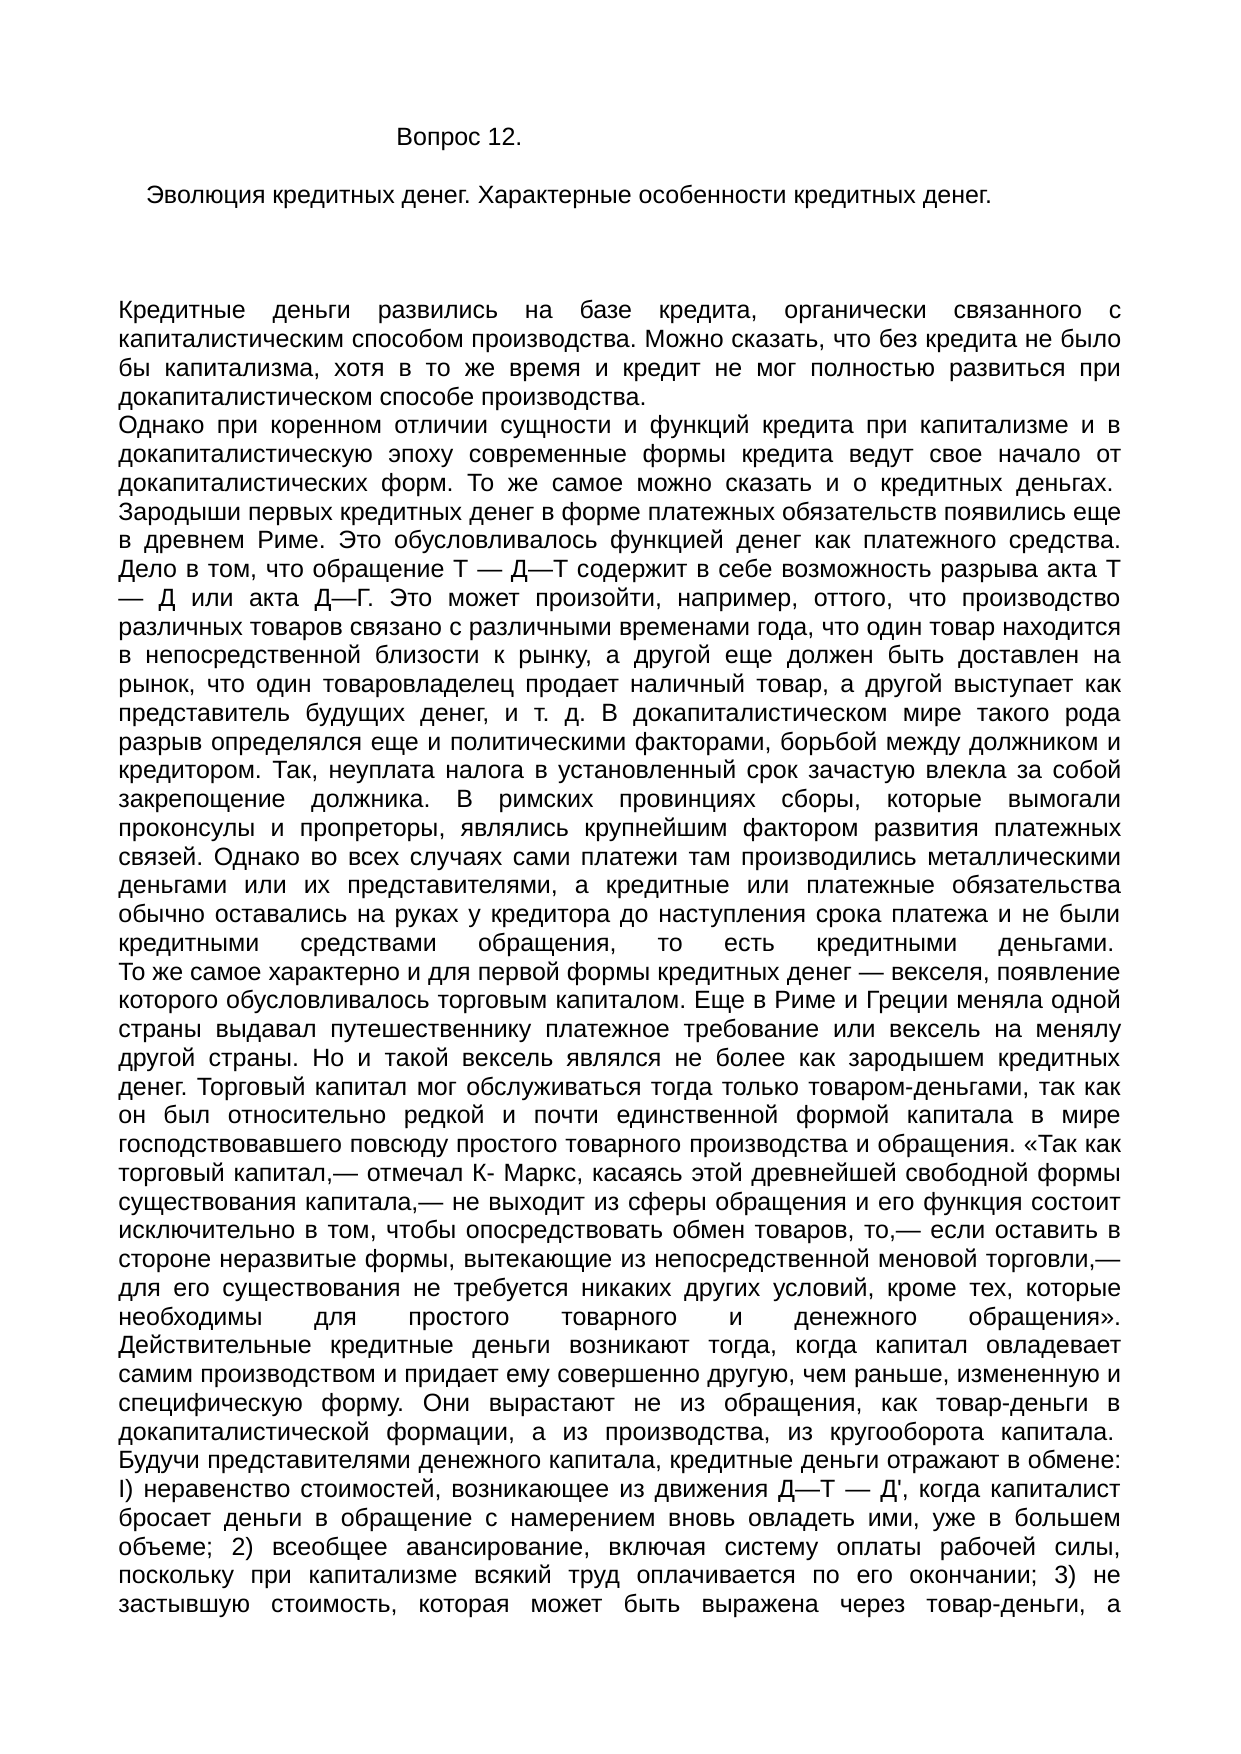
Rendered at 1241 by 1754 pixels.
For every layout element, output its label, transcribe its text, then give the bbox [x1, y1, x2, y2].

text Кредитные деньги развились на базе кредита, органически связанного с капиталистическим способом производства. Можно сказать, что без кредита не было бы капитализма, хотя в то же время и кредит не мог полностью развиться при докапиталистическом способе производства. [118, 295, 1122, 410]
text Эволюция кредитных денег. Характерные особенности кредитных денег. [118, 180, 1122, 209]
text Вопрос 12. [118, 118, 1122, 152]
text Однако при коренном отличии сущности и функций кредита при капитализме и в докапиталистическую эпоху современные формы кредита ведут свое начало от докапиталистических форм. То же самое можно сказать и о кредитных деньгах. Зародыши первых кредитных денег в форме платежных обязательств появились еще в древнем Риме. Это обусловливалось функцией денег как платежного средства. Дело в том, что обращение Т — Д—Т содержит в себе возможность разрыва акта Т — Д или акта Д—Г. Это может произойти, например, оттого, что производство различных товаров связано с различными временами года, что один товар находится в непосредственной близости к рынку, а другой еще должен быть доставлен на рынок, что один товаровладелец продает наличный товар, а другой выступает как представитель будущих денег, и т. д. В докапиталистическом мире такого рода разрыв определялся еще и политическими факторами, борьбой между должником и кредитором. Так, неуплата налога в установленный срок зачастую влекла за собой закрепощение должника. В римских провинциях сборы, которые вымогали проконсулы и пропреторы, являлись крупнейшим фактором развития платежных связей. Однако во всех случаях сами платежи там производились металлическими деньгами или их представителями, а кредитные или платежные обязательства обычно оставались на руках у кредитора до наступления срока платежа и не были кредитными средствами обращения, то есть кредитными деньгами. То же самое характерно и для первой формы кредитных денег — векселя, появление которого обусловливалось торговым капиталом. Еще в Риме и Греции меняла одной страны выдавал путешественнику платежное требование или вексель на менялу другой страны. Но и такой вексель являлся не более как зародышем кредитных денег. Торговый капитал мог обслуживаться тогда только товаром-деньгами, так как он был относительно редкой и почти единственной формой капитала в мире господствовавшего повсюду простого товарного производства и обращения. «Так как торговый капитал,— отмечал К- Маркс, касаясь этой древнейшей свободной формы существования капитала,— не выходит из сферы обращения и его функция состоит исключительно в том, чтобы опосредствовать обмен товаров, то,— если оставить в стороне неразвитые формы, вытекающие из непосредственной меновой торговли,— для его существования не требуется никаких других условий, кроме тех, которые необходимы для простого товарного и денежного обращения». Действительные кредитные деньги возникают тогда, когда капитал овладевает самим производством и придает ему совершенно другую, чем раньше, измененную и специфическую форму. Они вырастают не из обращения, как товар-деньги в докапиталистической формации, а из производства, из кругооборота капитала. Будучи представителями денежного капитала, кредитные деньги отражают в обмене: I) неравенство стоимостей, возникающее из движения Д—Т — Д', когда капиталист бросает деньги в обращение с намерением вновь овладеть ими, уже в большем объеме; 2) всеобщее авансирование, включая систему оплаты рабочей силы, поскольку при капитализме всякий труд оплачивается по его окончании; 3) не застывшую стоимость, которая может быть выражена через товар-деньги, а [118, 410, 1122, 1618]
